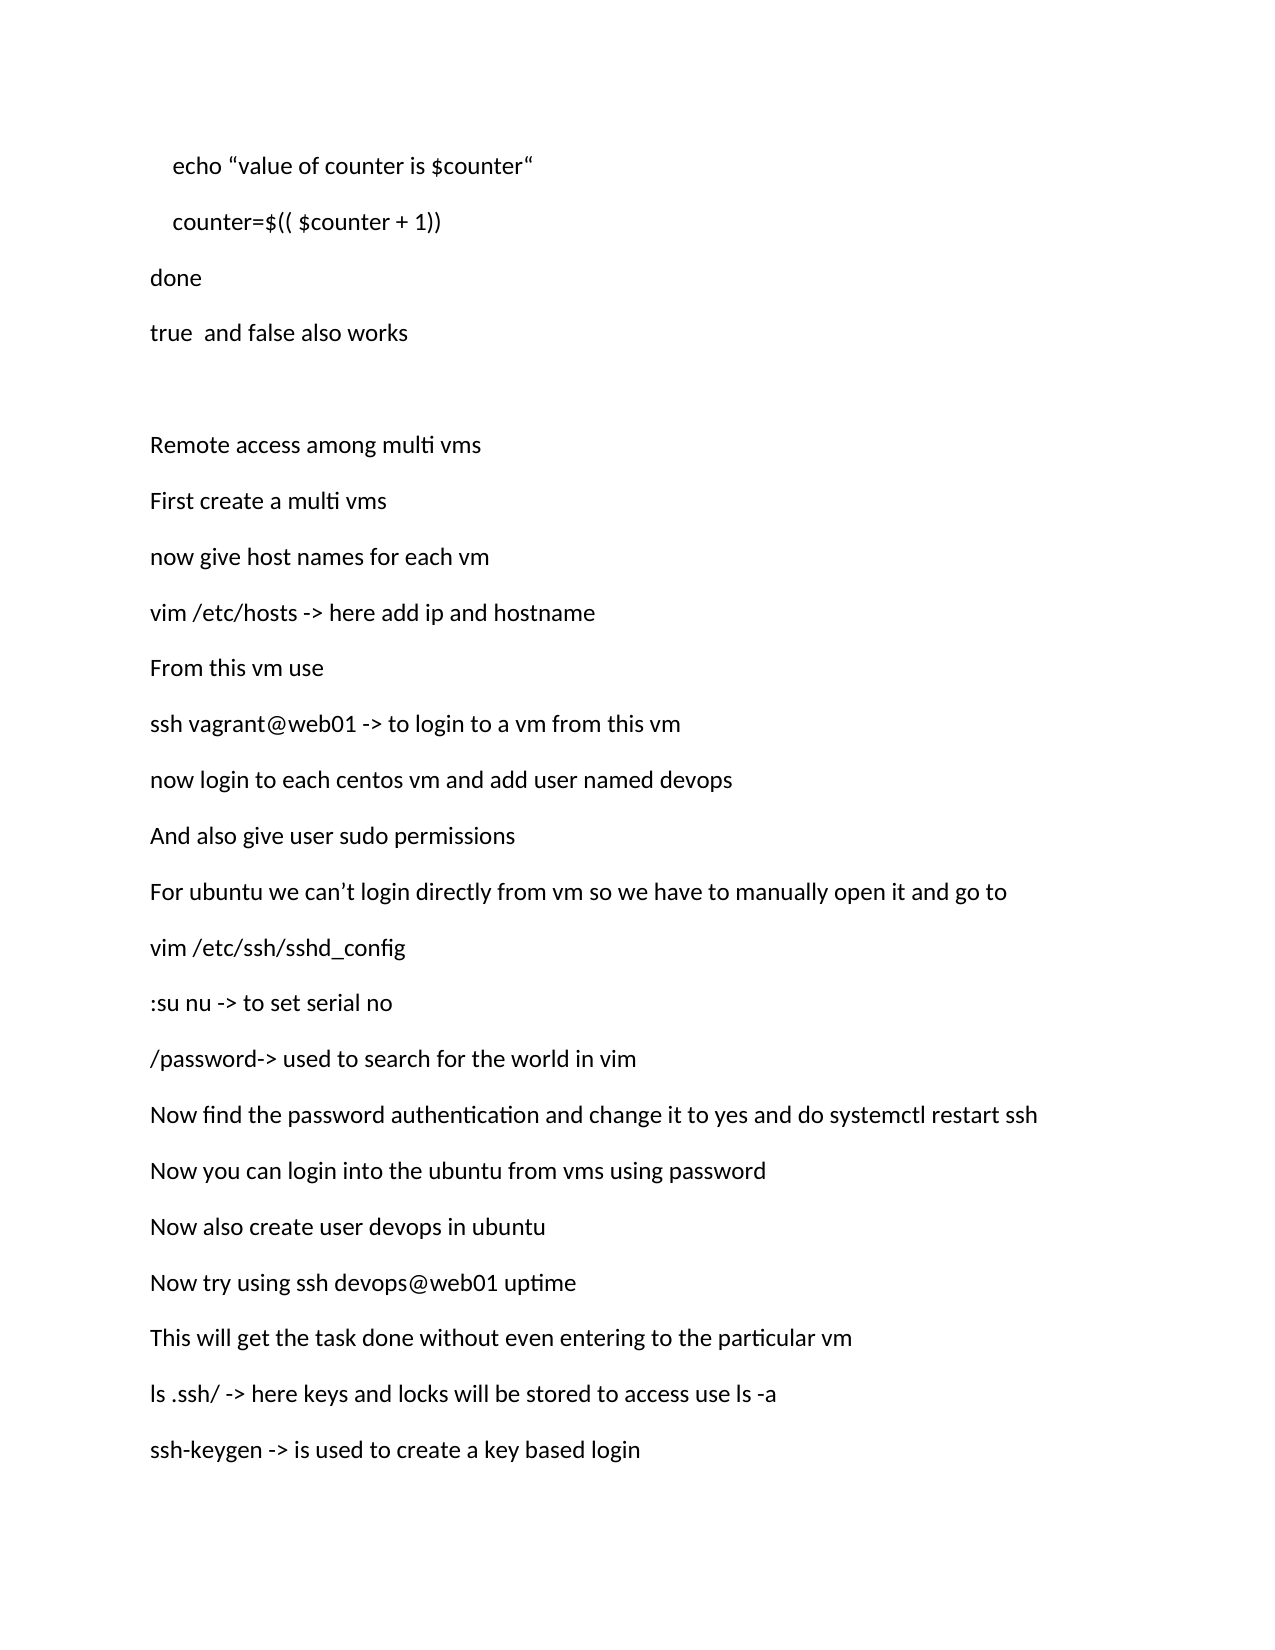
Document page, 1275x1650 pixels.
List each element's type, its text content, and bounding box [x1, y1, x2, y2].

text ssh-keygen -> is used to create a key based login [150, 1434, 1125, 1465]
text First create a multi vms [150, 485, 1125, 516]
text Now you can login into the ubuntu from vms using password [150, 1155, 1125, 1186]
text vim /etc/ssh/sshd_config [150, 932, 1125, 962]
text And also give user sudo permissions [150, 820, 1125, 851]
text ssh vagrant@web01 -> to login to a vm from this vm [150, 708, 1125, 739]
text true and false also works [150, 317, 1125, 348]
text done [150, 262, 1125, 292]
text Now also create user devops in ubuntu [150, 1211, 1125, 1241]
text counter=$(( $counter + 1)) [150, 206, 1125, 236]
text now login to each centos vm and add user named devops [150, 764, 1125, 795]
text vim /etc/hosts -> here add ip and hostname [150, 597, 1125, 627]
text For ubuntu we can’t login directly from vm so we have to manually open it and go to [150, 876, 1125, 906]
text Now find the password authentication and change it to yes and do systemctl restart ssh [150, 1099, 1125, 1130]
text Remote access among multi vms [150, 429, 1125, 460]
text echo “value of counter is $counter“ [150, 150, 1125, 181]
text /password-> used to search for the world in vim [150, 1043, 1125, 1074]
text :su nu -> to set serial no [150, 987, 1125, 1018]
text From this vm use [150, 652, 1125, 683]
text ls .ssh/ -> here keys and locks will be stored to access use ls -a [150, 1378, 1125, 1409]
text now give host names for each vm [150, 541, 1125, 571]
text Now try using ssh devops@web01 uptime [150, 1267, 1125, 1297]
text This will get the task done without even entering to the particular vm [150, 1322, 1125, 1353]
